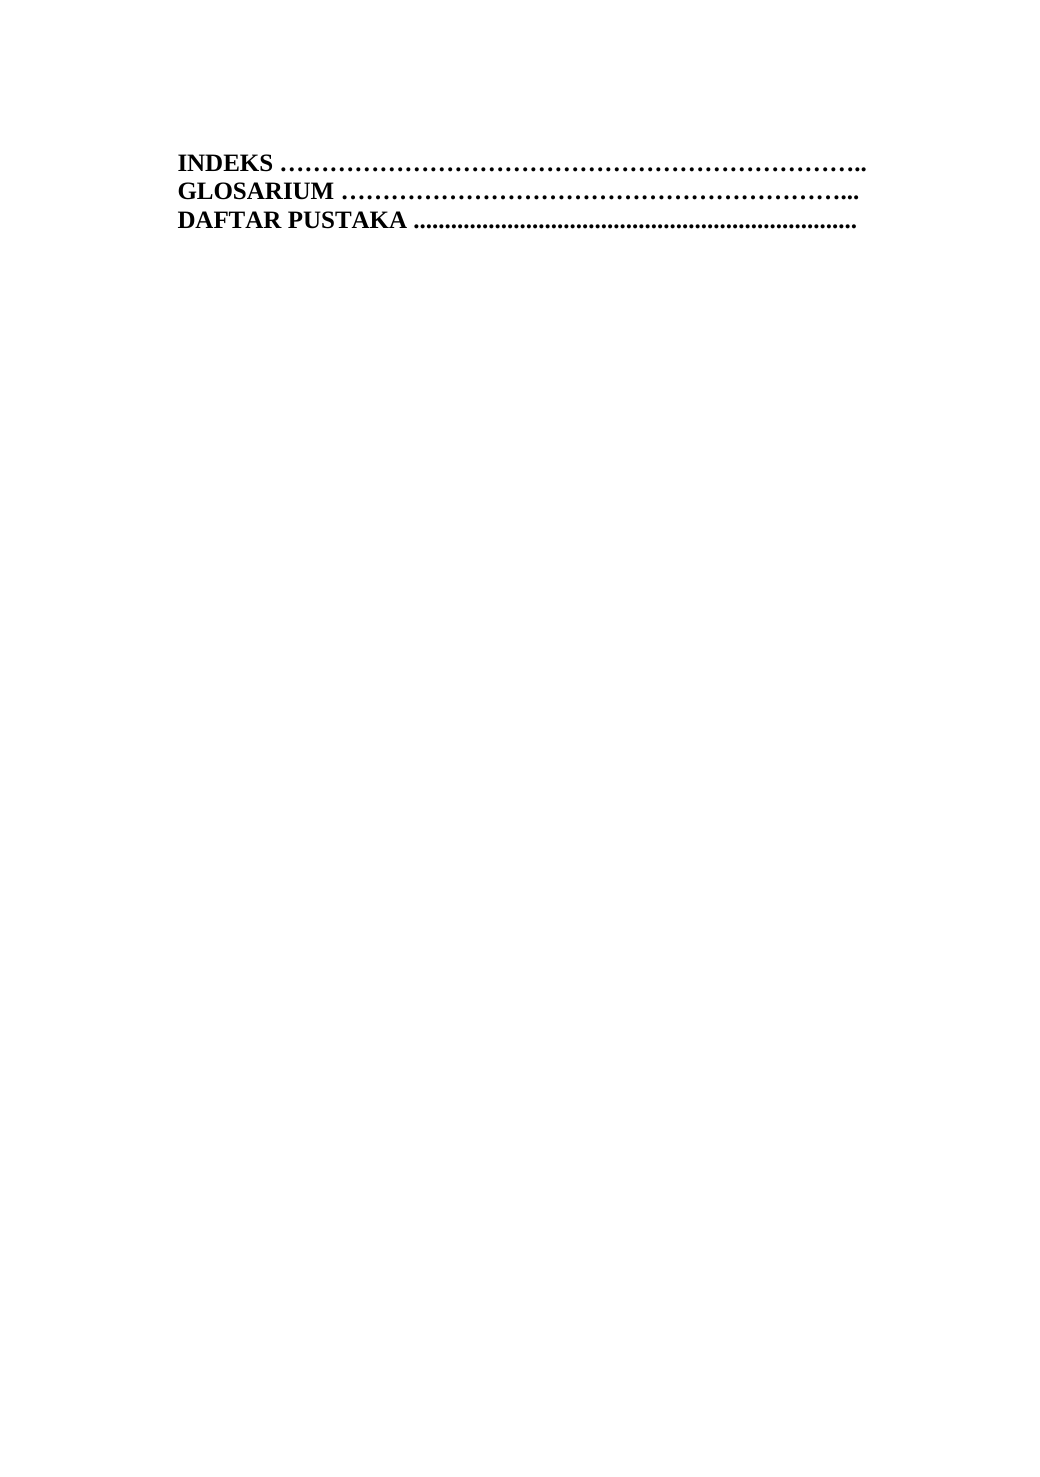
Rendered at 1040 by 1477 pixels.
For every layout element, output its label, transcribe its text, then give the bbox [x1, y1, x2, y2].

text INDEKS …………………………………………………………….. [177, 148, 921, 176]
text DAFTAR PUSTAKA ....................................................................... [177, 205, 921, 234]
text GLOSARIUM ……………………………………………………... [177, 176, 921, 205]
